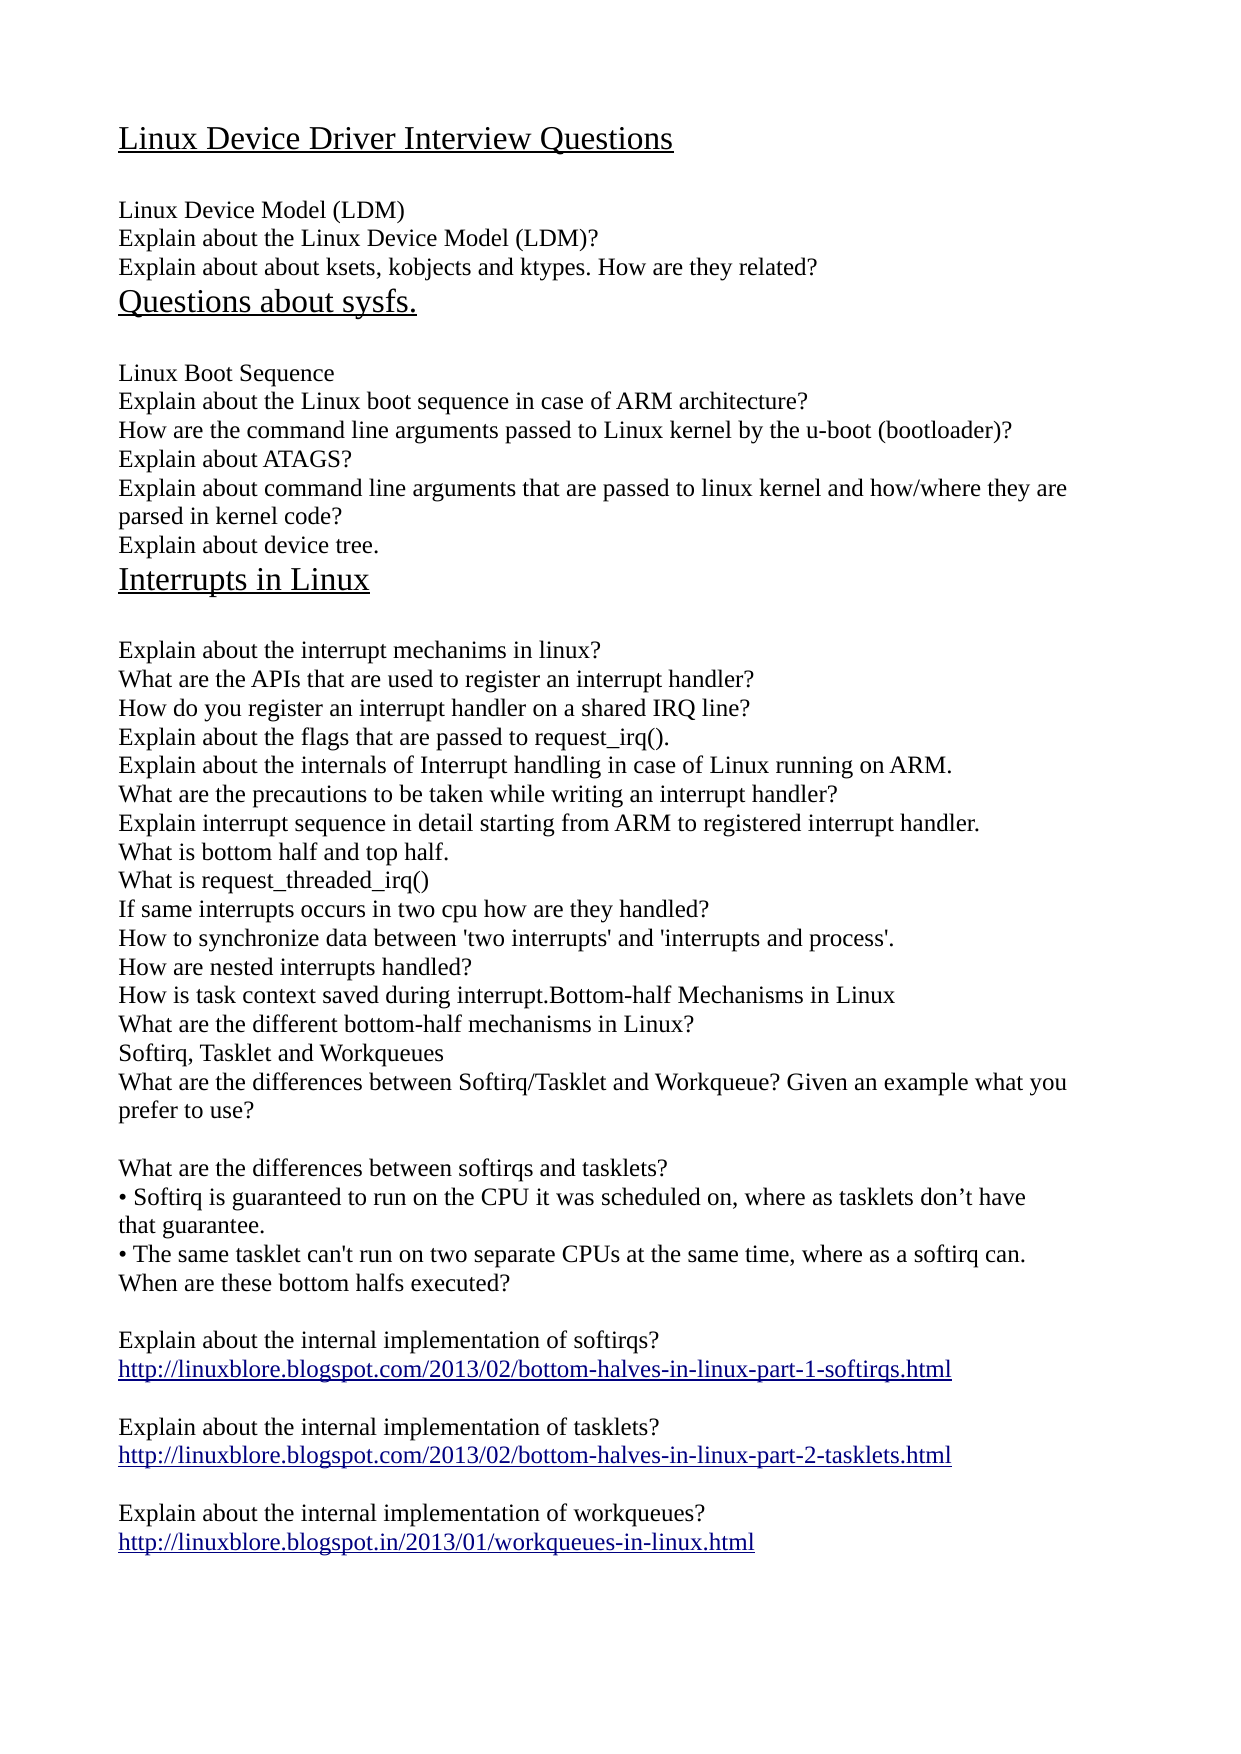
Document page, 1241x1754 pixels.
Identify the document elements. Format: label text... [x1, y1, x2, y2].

text What are the differences between Softirq/Tasklet and Workqueue? Given an example what you [118, 1067, 1122, 1096]
text parsed in kernel code? [118, 501, 1122, 530]
text What is bottom half and top half. [118, 837, 1122, 866]
text Questions about sysfs. [118, 281, 1122, 319]
text Explain about the flags that are passed to request_irq(). [118, 722, 1122, 751]
text When are these bottom halfs executed? [118, 1268, 1122, 1297]
text Explain about about ksets, kobjects and ktypes. How are they related? [118, 252, 1122, 281]
text http://linuxblore.blogspot.com/2013/02/bottom-halves-in-linux-part-2-tasklets.html [118, 1441, 1122, 1469]
text What are the differences between softirqs and tasklets? [118, 1153, 1122, 1182]
text What is request_threaded_irq() [118, 866, 1122, 894]
text • Softirq is guaranteed to run on the CPU it was scheduled on, where as tasklets don’t have [118, 1182, 1122, 1211]
text How do you register an interrupt handler on a shared IRQ line? [118, 693, 1122, 722]
text that guarantee. [118, 1211, 1122, 1239]
text Explain about the internal implementation of tasklets? [118, 1412, 1122, 1441]
text How to synchronize data between 'two interrupts' and 'interrupts and process'. [118, 923, 1122, 952]
text What are the different bottom-half mechanisms in Linux? [118, 1009, 1122, 1038]
text Explain about the Linux Device Model (LDM)? [118, 223, 1122, 252]
text Interrupts in Linux [118, 559, 1122, 597]
text If same interrupts occurs in two cpu how are they handled? [118, 894, 1122, 923]
text Explain about command line arguments that are passed to linux kernel and how/where they are [118, 473, 1122, 501]
text Linux Device Driver Interview Questions [118, 118, 1122, 156]
text Explain about the internal implementation of workqueues? [118, 1498, 1122, 1527]
text What are the precautions to be taken while writing an interrupt handler? [118, 779, 1122, 808]
text http://linuxblore.blogspot.com/2013/02/bottom-halves-in-linux-part-1-softirqs.html [118, 1354, 1122, 1383]
text Explain about the internal implementation of softirqs? [118, 1326, 1122, 1354]
text How are the command line arguments passed to Linux kernel by the u-boot (bootloader)? [118, 415, 1122, 444]
text Linux Device Model (LDM) [118, 195, 1122, 223]
text How is task context saved during interrupt.Bottom-half Mechanisms in Linux [118, 981, 1122, 1009]
text http://linuxblore.blogspot.in/2013/01/workqueues-in-linux.html [118, 1527, 1122, 1556]
text Softirq, Tasklet and Workqueues [118, 1038, 1122, 1067]
text What are the APIs that are used to register an interrupt handler? [118, 664, 1122, 693]
text Linux Boot Sequence [118, 358, 1122, 386]
text prefer to use? [118, 1096, 1122, 1124]
text Explain interrupt sequence in detail starting from ARM to registered interrupt handler. [118, 808, 1122, 837]
text • The same tasklet can't run on two separate CPUs at the same time, where as a softirq can. [118, 1239, 1122, 1268]
text Explain about the interrupt mechanims in linux? [118, 636, 1122, 664]
text Explain about the internals of Interrupt handling in case of Linux running on ARM. [118, 751, 1122, 779]
text Explain about ATAGS? [118, 444, 1122, 473]
text Explain about the Linux boot sequence in case of ARM architecture? [118, 386, 1122, 415]
text Explain about device tree. [118, 530, 1122, 559]
text How are nested interrupts handled? [118, 952, 1122, 981]
